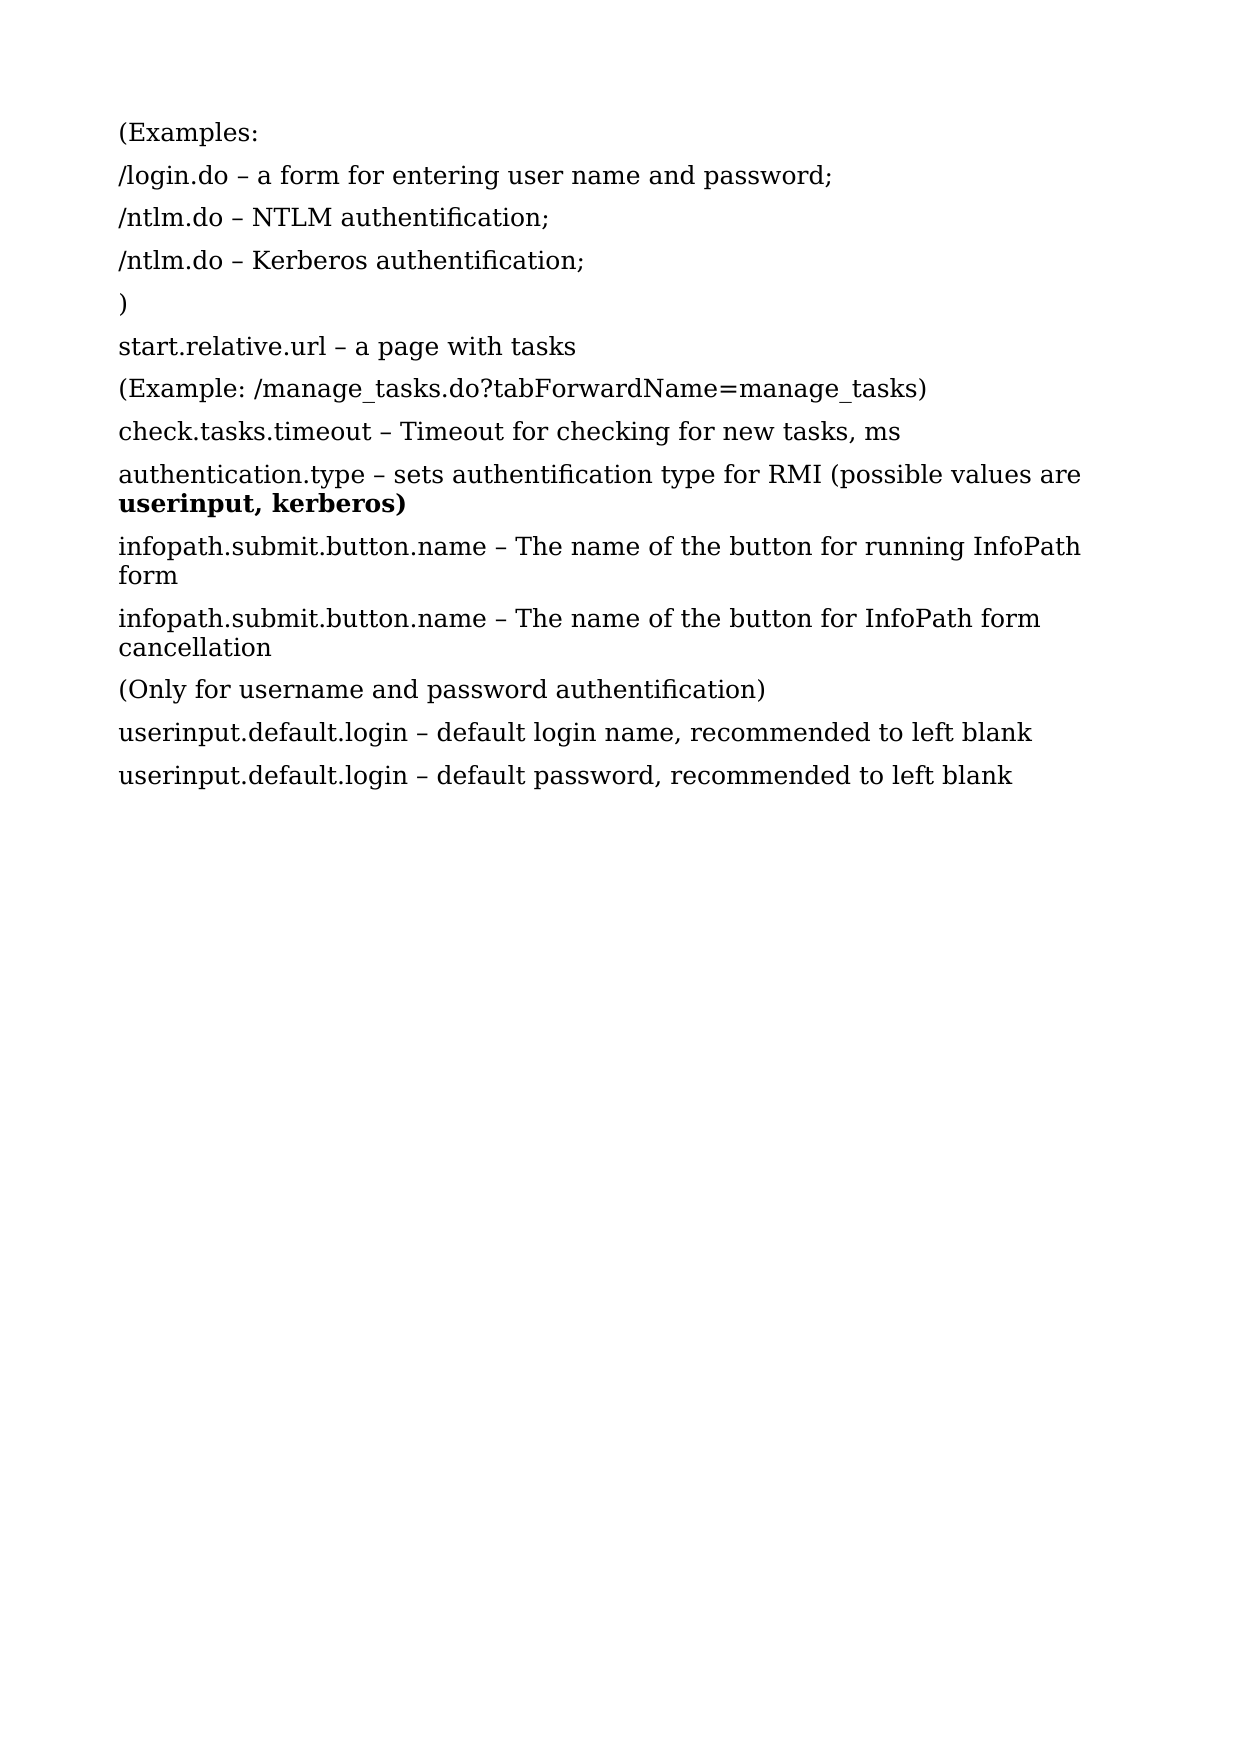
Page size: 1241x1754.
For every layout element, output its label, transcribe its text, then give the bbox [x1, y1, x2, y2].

text check.tasks.timeout – Timeout for checking for new tasks, ms [118, 417, 1122, 446]
text userinput.default.login – default login name, recommended to left blank [118, 718, 1122, 747]
text (Example: /manage_tasks.do?tabForwardName=manage_tasks) [118, 374, 1122, 403]
text /ntlm.do – NTLM authentification; [118, 203, 1122, 233]
text infopath.submit.button.name – The name of the button for InfoPath form cancellation [118, 604, 1122, 662]
text authentication.type – sets authentification type for RMI (possible values are userinput, kerberos) [118, 460, 1122, 518]
text start.relative.url – a page with tasks [118, 332, 1122, 361]
text userinput.default.login – default password, recommended to left blank [118, 761, 1122, 790]
text (Examples: [118, 118, 1122, 147]
text (Only for username and password authentification) [118, 676, 1122, 705]
text ) [118, 289, 1122, 318]
text /login.do – a form for entering user name and password; [118, 161, 1122, 190]
text infopath.submit.button.name – The name of the button for running InfoPath form [118, 532, 1122, 590]
text /ntlm.do – Kerberos authentification; [118, 246, 1122, 275]
